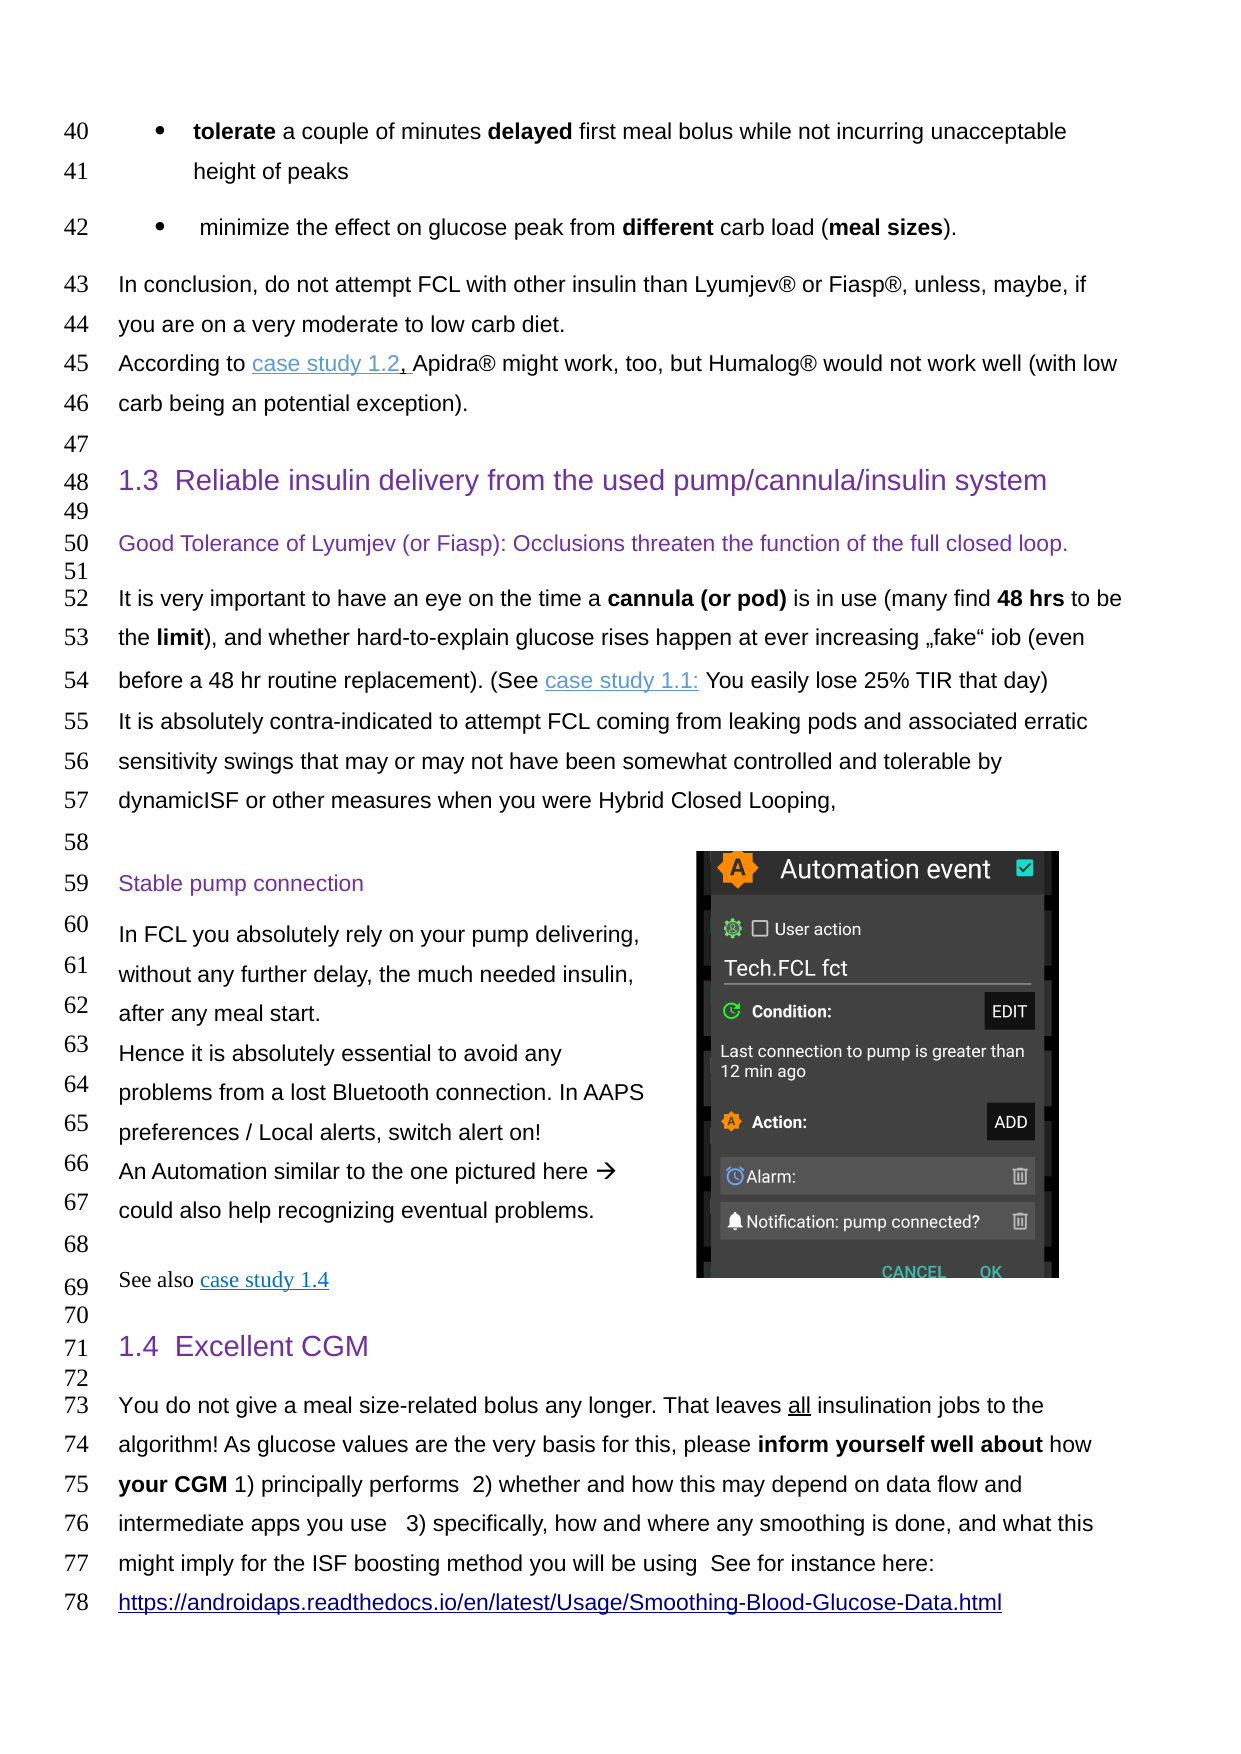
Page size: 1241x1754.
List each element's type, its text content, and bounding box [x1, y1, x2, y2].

text 1.4 Excellent CGM [118, 1329, 1122, 1363]
text [1075, 870, 1122, 896]
list minimize the effect on glucose peak from different carb load (meal sizes). [156, 214, 1122, 241]
list tolerate a couple of minutes delayed first meal bolus while not incurring unacceptable height of peaks [156, 118, 1122, 184]
text [103, 913, 668, 1302]
text According to case study 1.2, Apidra® might work, too, but Humalog® would not work well (with low carb being an potential exception). [118, 350, 1122, 416]
text In conclusion, do not attempt FCL with other insulin than Lyumjev® or Fiasp®, unless, maybe, if you are on a very moderate to low carb diet. [118, 271, 1122, 337]
text You do not give a meal size-related bolus any longer. That leaves all insulination jobs to the algorithm! As glucose values are the very basis for this, please inform yourself well about how your CGM 1) principally performs 2) whether and how this may depend on data flow and intermediate apps you use 3) specifically, how and where any smoothing is done, and what this might imply for the ISF boosting method you will be using See for instance here: [118, 1392, 1122, 1576]
text 1.3 Reliable insulin delivery from the used pump/cannula/insulin system [118, 463, 1122, 496]
text Hence it is absolutely essential to avoid any problems from a lost Bluetooth connection. In AAPS preferences / Local alerts, switch alert on! An Automation similar to the one pictured here  could also help recognizing eventual problems. [118, 1039, 653, 1224]
text It is very important to have an eye on the time a cannula (or pod) is in use (many find 48 hrs to be the limit), and whether hard-to-explain glucose rises happen at ever increasing „fake“ iob (even before a 48 hr routine replacement). (See case study 1.1: You easily lose 25% TIR that day) [118, 585, 1122, 694]
text Good Tolerance of Lyumjev (or Fiasp): Occlusions threaten the function of the full closed loop. [118, 530, 1122, 556]
text Stable pump connection [118, 870, 681, 896]
text https://androidaps.readthedocs.io/en/latest/Usage/Smoothing-Blood-Glucose-Data.html [118, 1589, 1122, 1615]
text In FCL you absolutely rely on your pump delivering, without any further delay, the much needed insulin, after any meal start. [118, 921, 653, 1026]
text It is absolutely contra-indicated to attempt FCL coming from leaking pods and associated erratic sensitivity swings that may or may not have been somewhat controlled and tolerable by dynamicISF or other measures when you were Hybrid Closed Looping, [118, 708, 1122, 813]
text See also case study 1.4 [118, 1266, 653, 1292]
